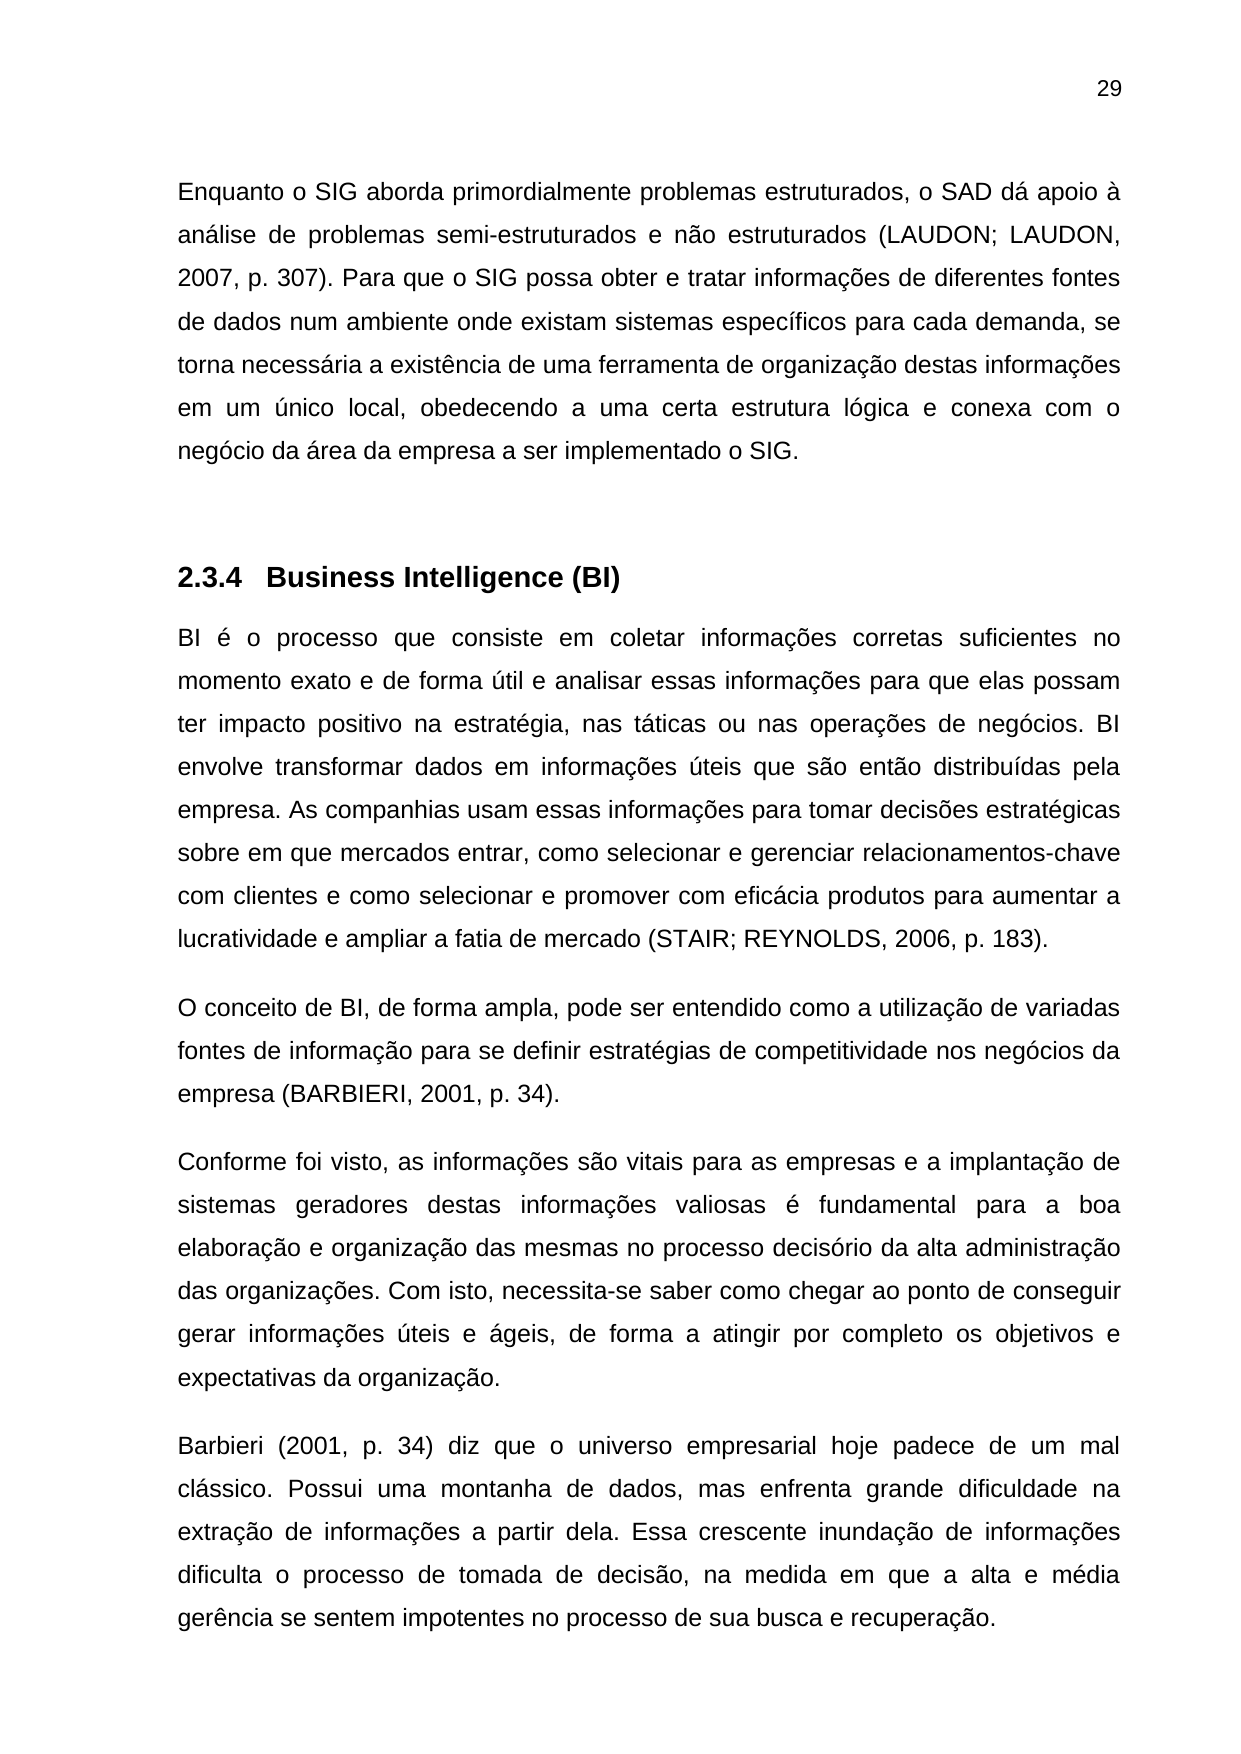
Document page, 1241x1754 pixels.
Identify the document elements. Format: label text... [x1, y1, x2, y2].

text Enquanto o SIG aborda primordialmente problemas estruturados, o SAD dá apoio à análise de problemas semi-estruturados e não estruturados (LAUDON; LAUDON, 2007, p. 307). Para que o SIG possa obter e tratar informações de diferentes fontes de dados num ambiente onde existam sistemas específicos para cada demanda, se torna necessária a existência de uma ferramenta de organização destas informações em um único local, obedecendo a uma certa estrutura lógica e conexa com o negócio da área da empresa a ser implementado o SIG. [177, 177, 1122, 465]
text Conforme foi visto, as informações são vitais para as empresas e a implantação de sistemas geradores destas informações valiosas é fundamental para a boa elaboração e organização das mesmas no processo decisório da alta administração das organizações. Com isto, necessita-se saber como chegar ao ponto de conseguir gerar informações úteis e ágeis, de forma a atingir por completo os objetivos e expectativas da organização. [177, 1147, 1122, 1391]
text BI é o processo que consiste em coletar informações corretas suficientes no momento exato e de forma útil e analisar essas informações para que elas possam ter impacto positivo na estratégia, nas táticas ou nas operações de negócios. BI envolve transformar dados em informações úteis que são então distribuídas pela empresa. As companhias usam essas informações para tomar decisões estratégicas sobre em que mercados entrar, como selecionar e gerenciar relacionamentos-chave com clientes e como selecionar e promover com eficácia produtos para aumentar a lucratividade e ampliar a fatia de mercado (STAIR; REYNOLDS, 2006, p. 183). [177, 622, 1122, 953]
text O conceito de BI, de forma ampla, pode ser entendido como a utilização de variadas fontes de informação para se definir estratégias de competitividade nos negócios da empresa (BARBIERI, 2001, p. 34). [177, 992, 1122, 1107]
text Barbieri (2001, p. 34) diz que o universo empresarial hoje padece de um mal clássico. Possui uma montanha de dados, mas enfrenta grande dificuldade na extração de informações a partir dela. Essa crescente inundação de informações dificulta o processo de tomada de decisão, na medida em que a alta e média gerência se sentem impotentes no processo de sua busca e recuperação. [177, 1431, 1122, 1632]
list Business Intelligence (BI) [177, 560, 1122, 593]
